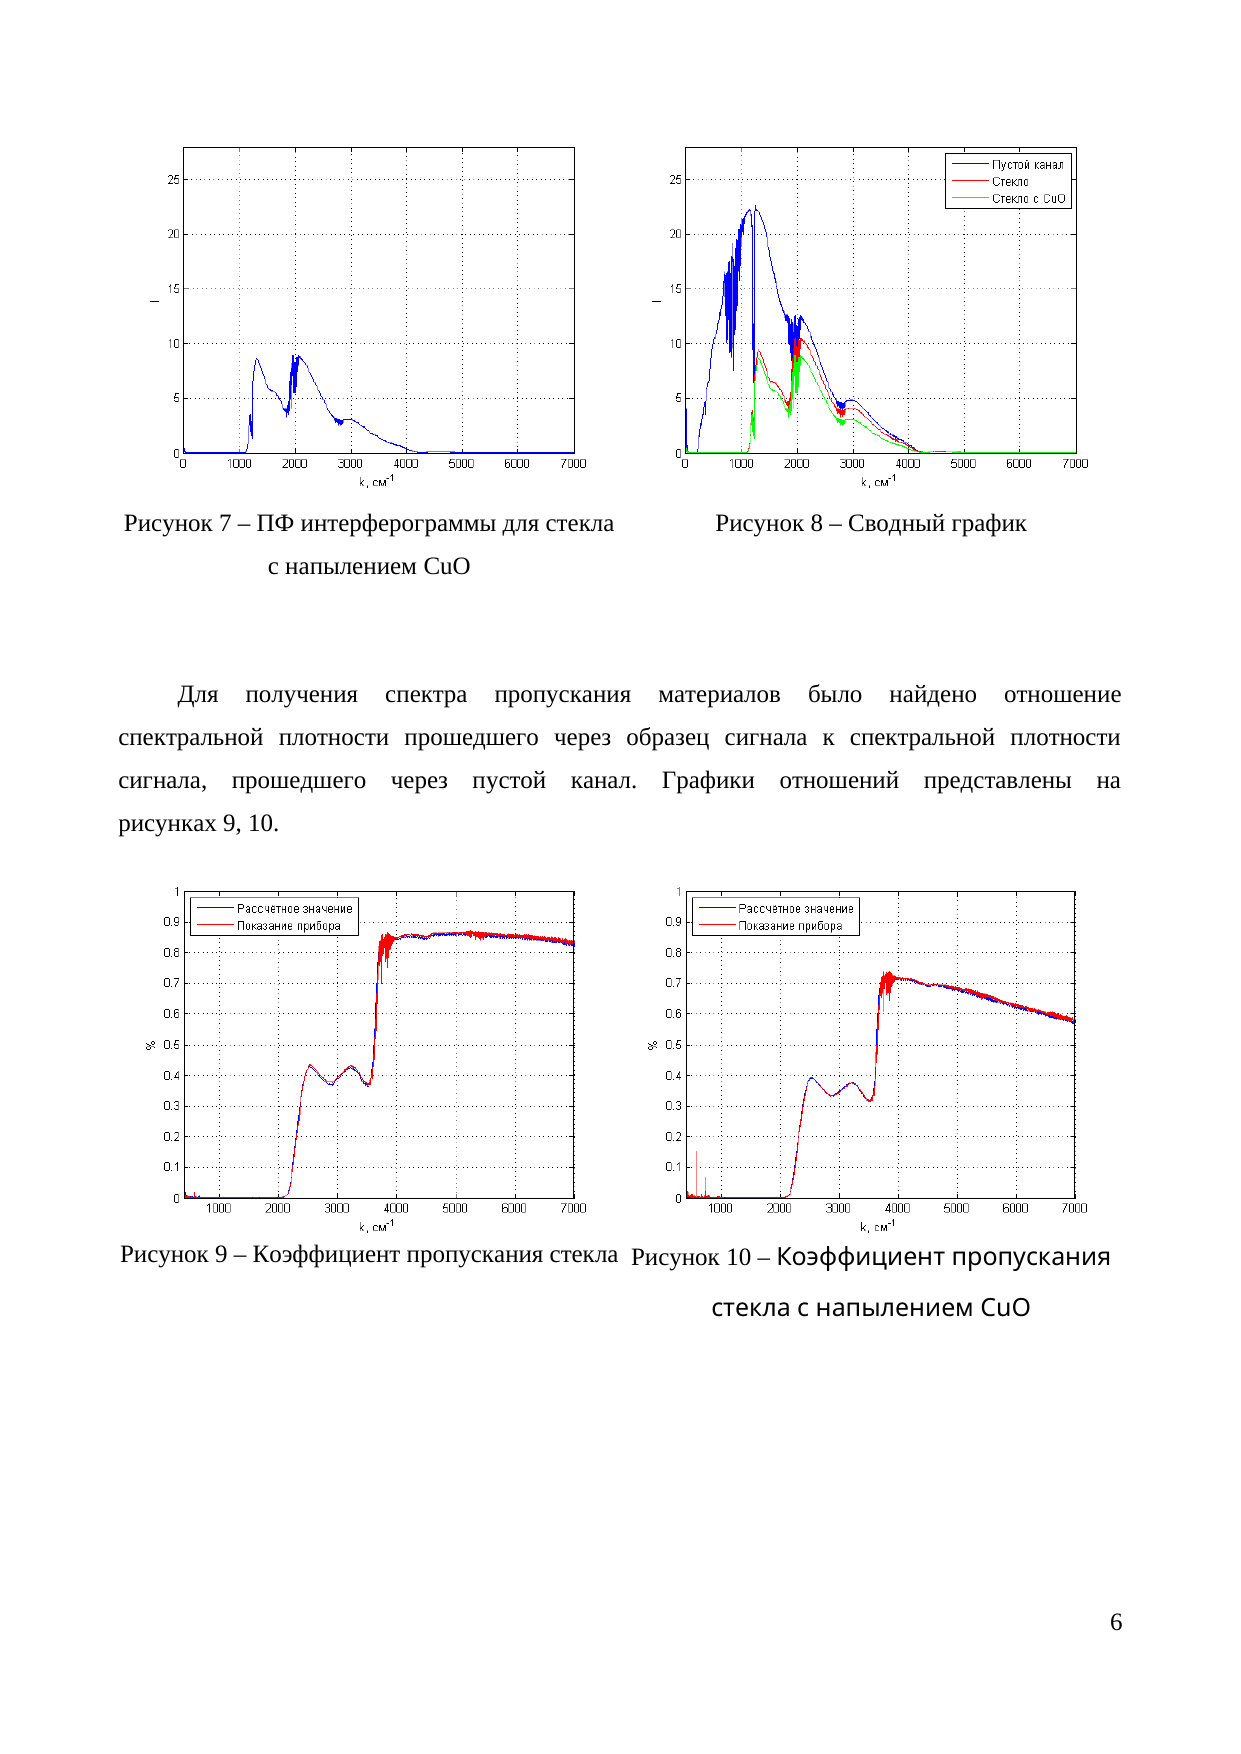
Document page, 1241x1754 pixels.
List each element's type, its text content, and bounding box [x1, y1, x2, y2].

text Для получения спектра пропускания материалов было найдено отношение спектральной плотности прошедшего через образец сигнала к спектральной плотности сигнала, прошедшего через пустой канал. Графики отношений представлены на рисунках 9, 10. [118, 679, 1122, 837]
table_header Рисунок 9 – Коэффициент пропускания стекла [118, 1239, 620, 1368]
table_header Рисунок 10 – Коэффициент пропускания стекла с напылением CuO [620, 1239, 1122, 1368]
picture [118, 118, 1123, 494]
table_cell Рисунок 7 – ПФ интерферограммы для стекла с напылением CuO [118, 494, 620, 624]
table_cell Рисунок 8 – Сводный график [620, 494, 1122, 624]
picture [118, 863, 1122, 1239]
